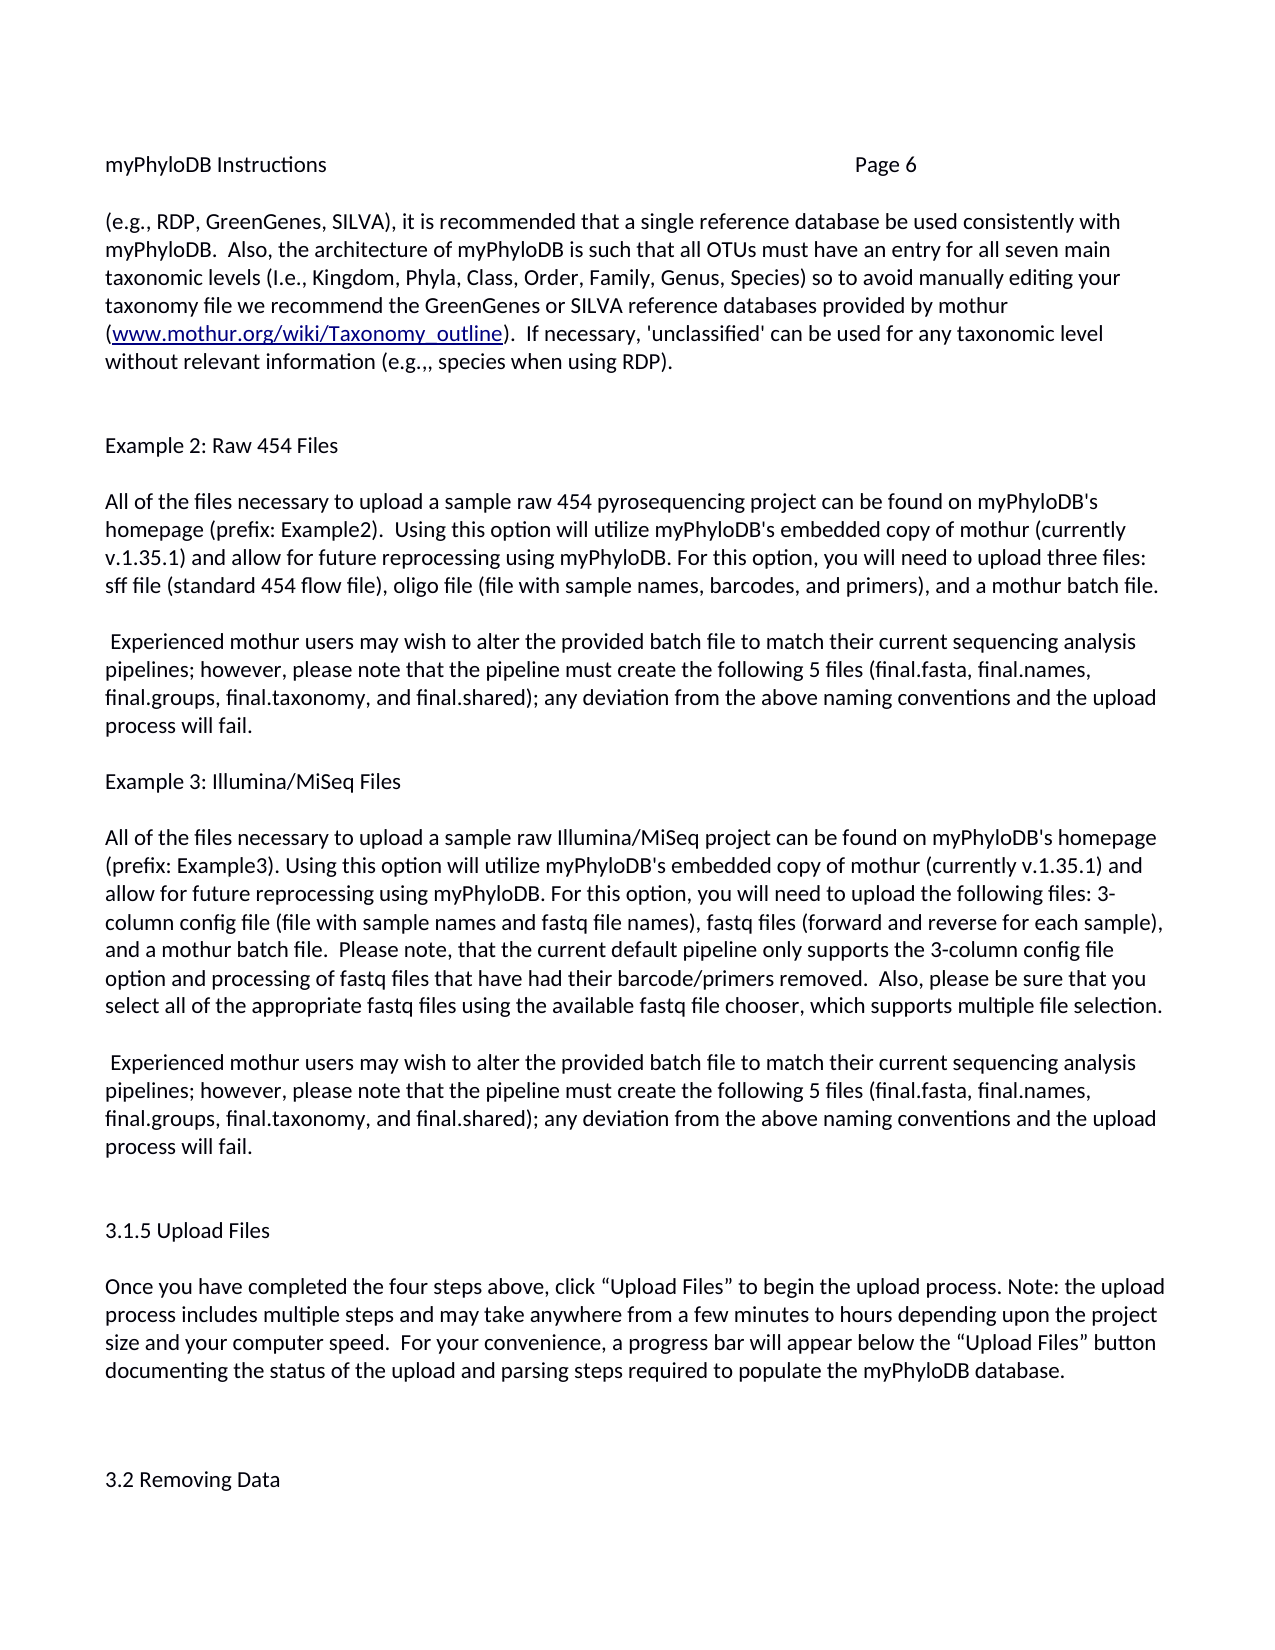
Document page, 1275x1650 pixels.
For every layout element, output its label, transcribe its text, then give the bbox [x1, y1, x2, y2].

text All of the files necessary to upload a sample raw 454 pyrosequencing project can be found on myPhyloDB's homepage (prefix: Example2). Using this option will utilize myPhyloDB's embedded copy of mothur (currently v.1.35.1) and allow for future reprocessing using myPhyloDB. For this option, you will need to upload three files: sff file (standard 454 flow file), oligo file (file with sample names, barcodes, and primers), and a mothur batch file. [105, 487, 1170, 599]
text 3.1.5 Upload Files [105, 1216, 1170, 1244]
text All of the files necessary to upload a sample raw Illumina/MiSeq project can be found on myPhyloDB's homepage (prefix: Example3). Using this option will utilize myPhyloDB's embedded copy of mothur (currently v.1.35.1) and allow for future reprocessing using myPhyloDB. For this option, you will need to upload the following files: 3-column config file (file with sample names and fastq file names), fastq files (forward and reverse for each sample), and a mothur batch file. Please note, that the current default pipeline only supports the 3-column config file option and processing of fastq files that have had their barcode/primers removed. Also, please be sure that you select all of the appropriate fastq files using the available fastq file chooser, which supports multiple file selection. [105, 823, 1170, 1020]
text 3.2 Removing Data [105, 1465, 1170, 1493]
text Once you have completed the four steps above, click “Upload Files” to begin the upload process. Note: the upload process includes multiple steps and may take anywhere from a few minutes to hours depending upon the project size and your computer speed. For your convenience, a progress bar will appear below the “Upload Files” button documenting the status of the upload and parsing steps required to populate the myPhyloDB database. [105, 1272, 1170, 1384]
text Example 2: Raw 454 Files [105, 431, 1170, 459]
text Experienced mothur users may wish to alter the provided batch file to match their current sequencing analysis pipelines; however, please note that the pipeline must create the following 5 files (final.fasta, final.names, final.groups, final.taxonomy, and final.shared); any deviation from the above naming conventions and the upload process will fail. [105, 627, 1170, 739]
text (e.g., RDP, GreenGenes, SILVA), it is recommended that a single reference database be used consistently with myPhyloDB. Also, the architecture of myPhyloDB is such that all OTUs must have an entry for all seven main taxonomic levels (I.e., Kingdom, Phyla, Class, Order, Family, Genus, Species) so to avoid manually editing your taxonomy file we recommend the GreenGenes or SILVA reference databases provided by mothur (www.mothur.org/wiki/Taxonomy_outline). If necessary, 'unclassified' can be used for any taxonomic level without relevant information (e.g.,, species when using RDP). [105, 207, 1170, 375]
text Experienced mothur users may wish to alter the provided batch file to match their current sequencing analysis pipelines; however, please note that the pipeline must create the following 5 files (final.fasta, final.names, final.groups, final.taxonomy, and final.shared); any deviation from the above naming conventions and the upload process will fail. [105, 1048, 1170, 1160]
text Example 3: Illumina/MiSeq Files [105, 767, 1170, 796]
